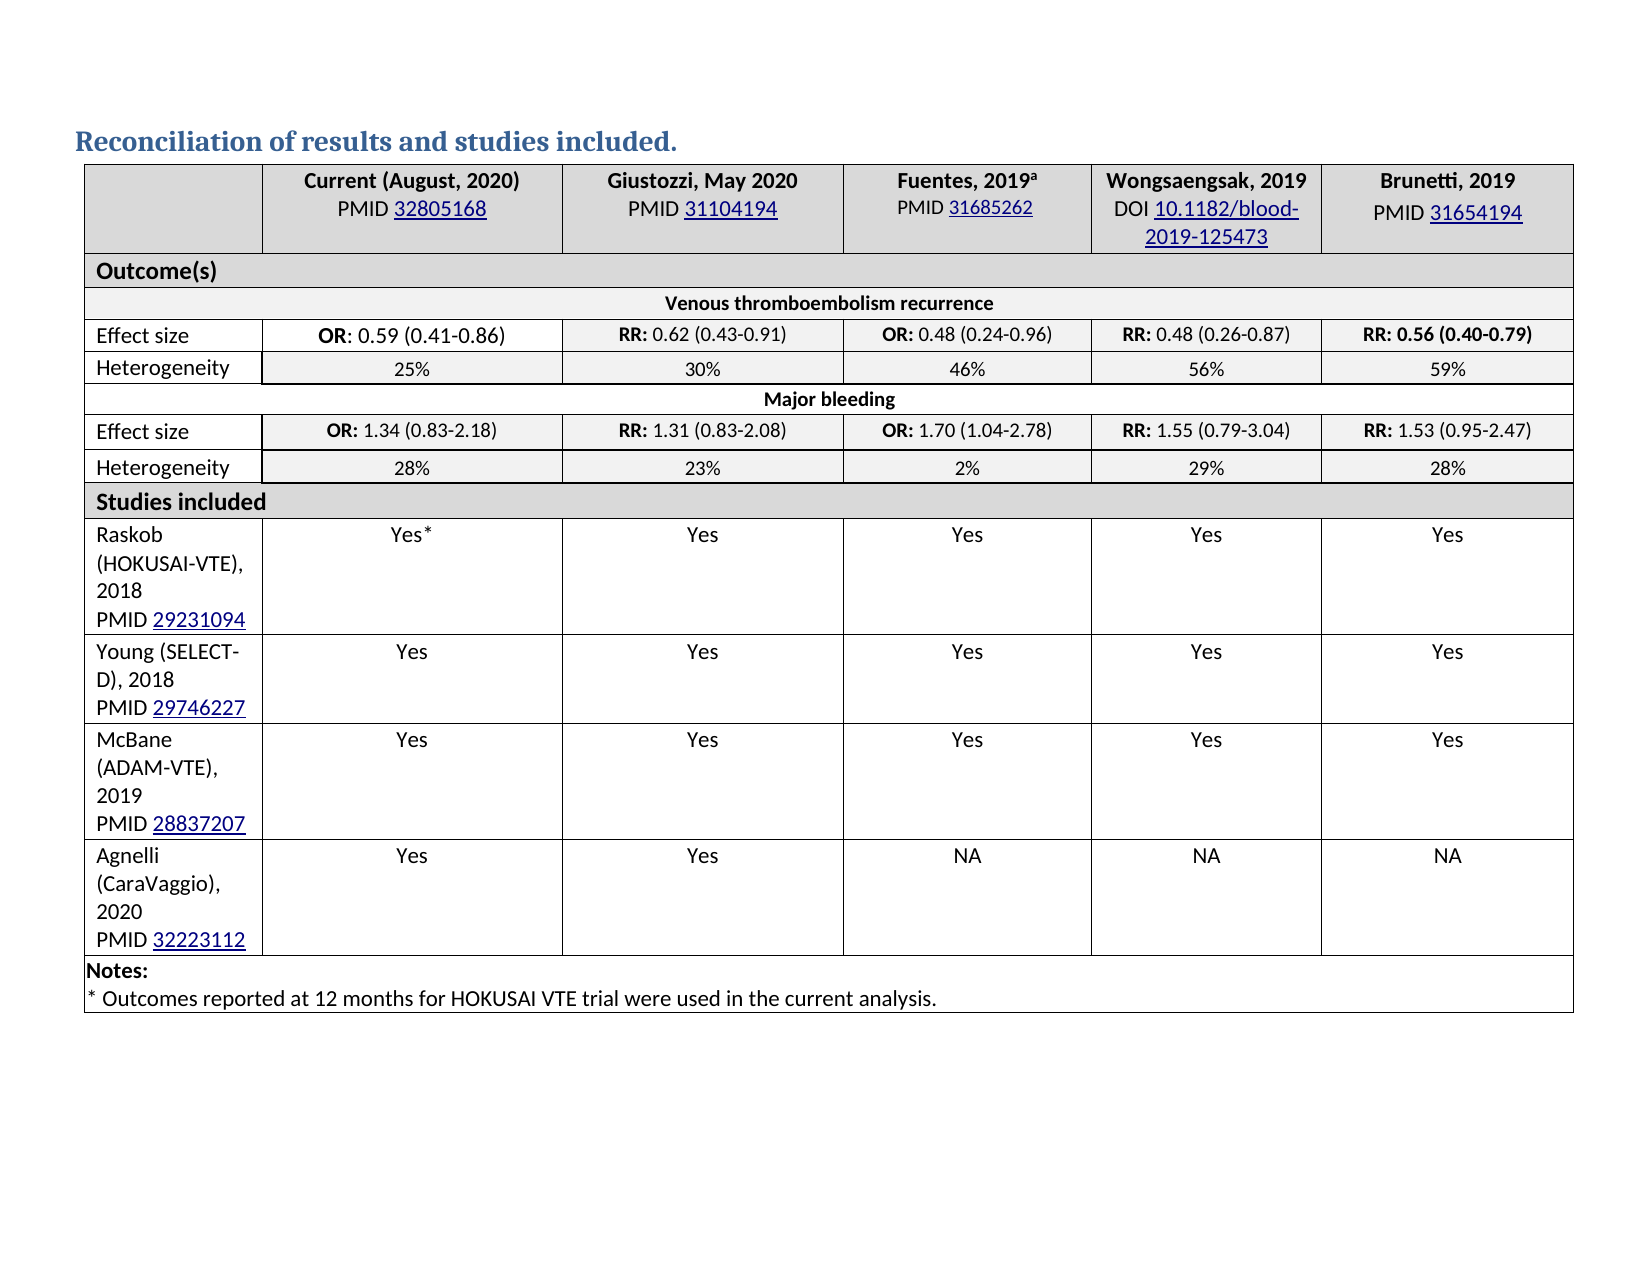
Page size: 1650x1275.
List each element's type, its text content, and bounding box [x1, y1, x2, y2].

table_cell Effect size [85, 320, 262, 351]
table_cell Young (SELECT-D), 2018 PMID 29746227 [85, 635, 262, 722]
table_cell 30% [563, 352, 843, 383]
table_cell Yes [1322, 724, 1573, 839]
table_cell McBane (ADAM-VTE), 2019 PMID 28837207 [85, 724, 262, 839]
table_cell Venous thromboembolism recurrence [85, 288, 1573, 318]
table_cell 2% [844, 451, 1091, 482]
table_cell Raskob (HOKUSAI-VTE), 2018 PMID 29231094 [85, 519, 262, 634]
table_cell Yes [1092, 635, 1321, 722]
table_cell RR: 1.55 (0.79-3.04) [1092, 415, 1321, 449]
table_cell Yes* [263, 519, 562, 634]
table_cell OR: 1.70 (1.04-2.78) [844, 415, 1091, 449]
table_cell OR: 0.48 (0.24-0.96) [844, 320, 1091, 351]
table_cell 28% [263, 451, 562, 482]
table_cell Heterogeneity [85, 450, 261, 482]
table_cell Yes [263, 840, 562, 955]
table_header Wongsaengsak, 2019 DOI 10.1182/blood-2019-125473 [1092, 165, 1321, 253]
table_cell NA [1322, 840, 1573, 955]
table_cell 56% [1092, 352, 1321, 383]
table_cell Yes [563, 635, 843, 722]
table_cell Major bleeding [85, 384, 1573, 414]
table_cell RR: 1.31 (0.83-2.08) [563, 415, 843, 449]
table_cell Outcome(s) [85, 254, 1573, 287]
table_cell Yes [563, 519, 843, 634]
table_cell NA [844, 840, 1091, 955]
table_cell RR: 0.56 (0.40-0.79) [1322, 320, 1573, 351]
table_cell Yes [1322, 519, 1573, 634]
table_cell Yes [563, 840, 843, 955]
table_cell Studies included [85, 483, 1573, 518]
table_header Brunetti, 2019 PMID 31654194 [1322, 165, 1573, 253]
table_cell Yes [844, 635, 1091, 722]
table_cell Yes [263, 635, 562, 722]
table_cell RR: 0.62 (0.43-0.91) [563, 320, 843, 351]
table_cell Effect size [85, 415, 261, 449]
subtitle Reconciliation of results and studies included. [75, 125, 1575, 158]
table_cell OR: 1.34 (0.83-2.18) [263, 415, 562, 449]
table_cell 29% [1092, 451, 1321, 482]
table_cell Yes [844, 519, 1091, 634]
table_cell 59% [1322, 352, 1573, 383]
table_header Fuentes, 2019a PMID 31685262 [844, 165, 1091, 253]
table_cell 23% [563, 451, 843, 482]
table_cell Yes [263, 724, 562, 839]
table_cell RR: 1.53 (0.95-2.47) [1322, 415, 1573, 449]
table_cell Agnelli (CaraVaggio), 2020 PMID 32223112 [85, 840, 262, 955]
table_cell NA [1092, 840, 1321, 955]
table_cell Yes [1092, 724, 1321, 839]
table_cell Notes: * Outcomes reported at 12 months for HOKUSAI VTE trial were used in the current analysis. [85, 956, 1573, 1012]
table_header Current (August, 2020) PMID 32805168 [263, 165, 562, 253]
table_cell OR: 0.59 (0.41-0.86) [263, 320, 562, 351]
table_cell 46% [844, 352, 1091, 383]
table_cell Heterogeneity [85, 352, 261, 383]
table_cell 25% [263, 352, 562, 383]
table_cell Yes [563, 724, 843, 839]
table_header Giustozzi, May 2020 PMID 31104194 [563, 165, 843, 253]
table_cell Yes [1322, 635, 1573, 722]
table_cell RR: 0.48 (0.26-0.87) [1092, 320, 1321, 351]
table_cell 28% [1322, 451, 1573, 482]
table_cell Yes [1092, 519, 1321, 634]
table_header [85, 165, 262, 253]
table_cell Yes [844, 724, 1091, 839]
